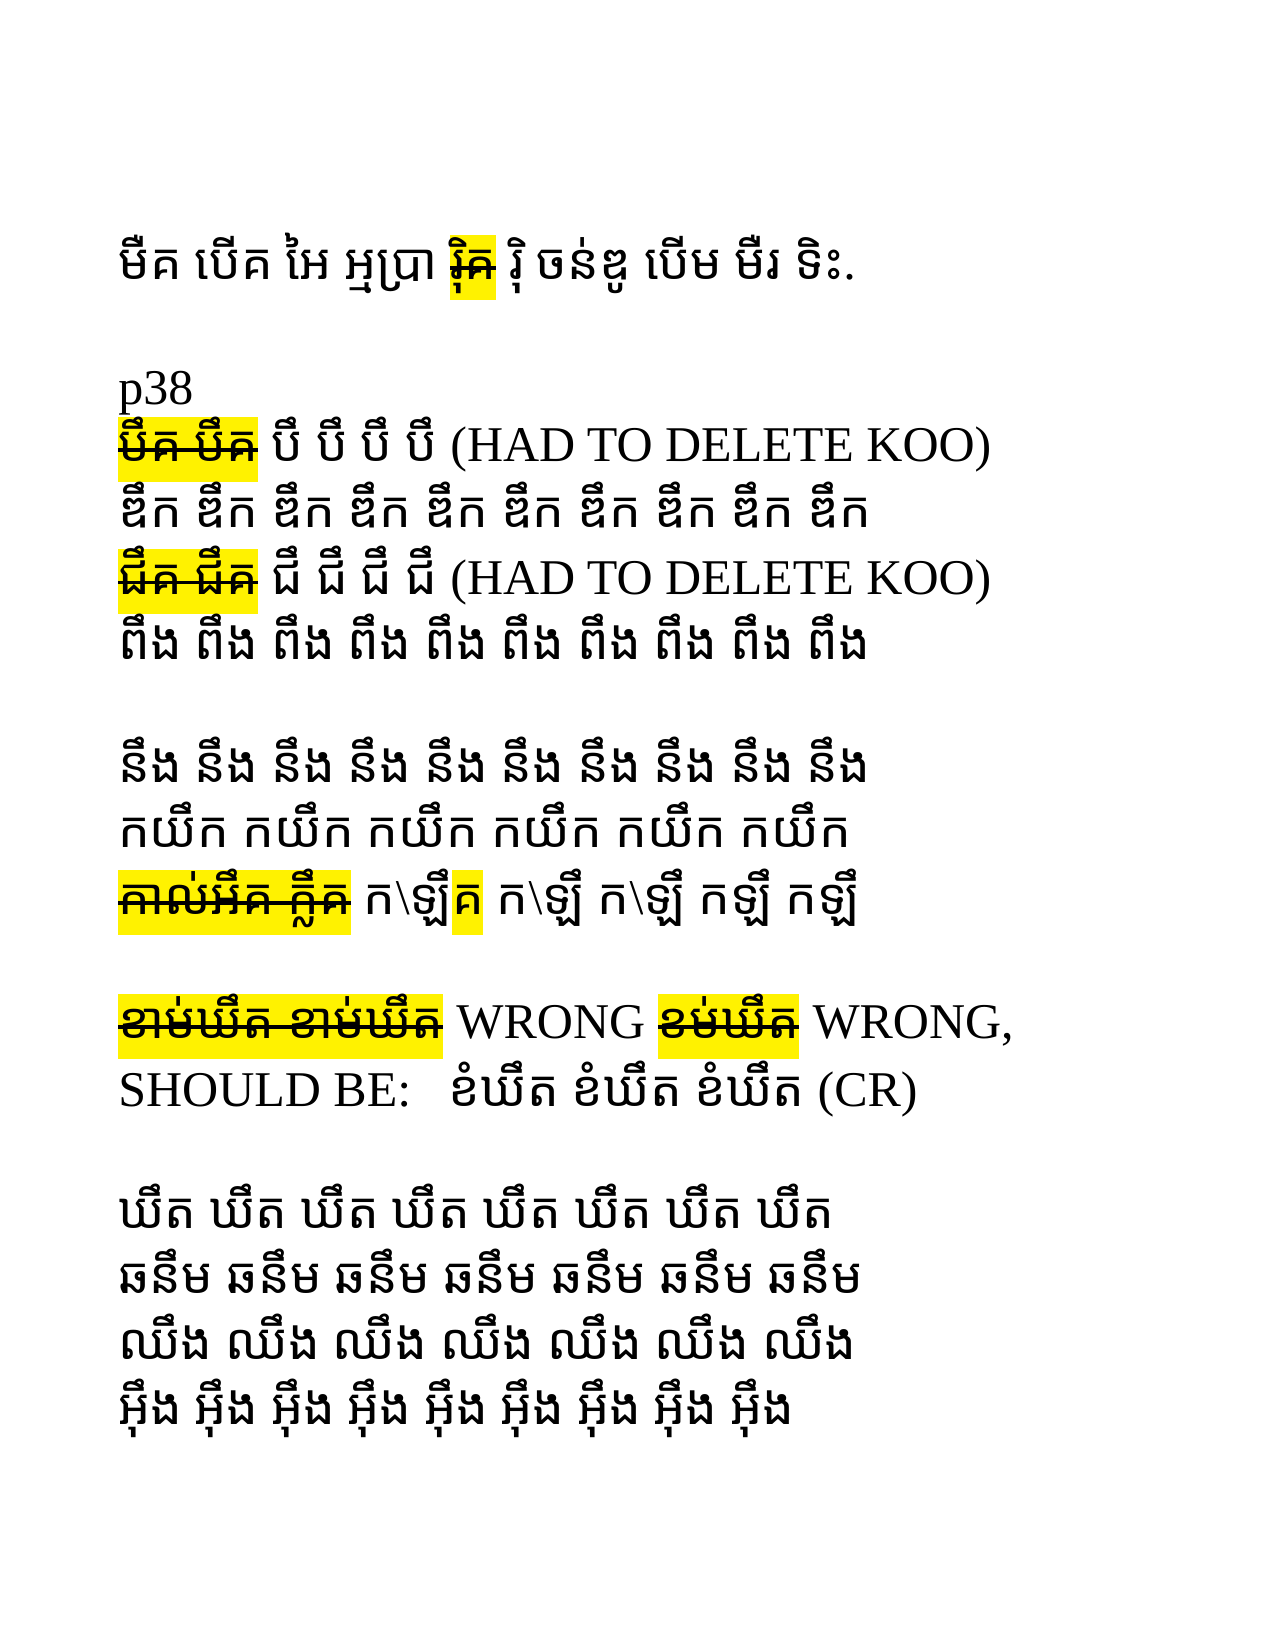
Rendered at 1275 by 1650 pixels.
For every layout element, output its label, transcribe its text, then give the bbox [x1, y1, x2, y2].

text បឹគ បឹគ បឹ បឹ បឹ បឹ (HAD TO DELETE KOO) [118, 415, 1157, 482]
text ជឹគ ជឹគ ជឹ ជឹ ជឹ ជឹ (HAD TO DELETE KOO) [118, 547, 1157, 614]
text ពឹង ពឹង ពឹង ពឹង ពឹង ពឹង ពឹង ពឹង ពឹង ពឹង [118, 614, 1157, 680]
text មឺគ បើគ អៃ អ្មប្រា រ៉ិគ រ៉ិ ចន់ឌូ បើម មឺរ ទិះ. [118, 233, 1157, 300]
text កាល់អឹគ ក្លឹគ ក\ឡឹគ ក\ឡឹ ក\ឡឹ កឡឹ កឡឹ [118, 868, 1157, 935]
text កយឹក កយឹក កយឹក កយឹក កយឹក កយឹក [118, 802, 1157, 868]
text ឃឹត ឃឹត ឃឹត ឃឹត ឃឹត ឃឹត ឃឹត ឃឹត [118, 1184, 1157, 1249]
text អ៊ឹង អ៊ឹង អ៊ឹង អ៊ឹង អ៊ឹង អ៊ឹង អ៊ឹង អ៊ឹង អ៊ឹង [118, 1379, 1157, 1445]
text p38 [118, 358, 1157, 415]
text នឹង នឹង នឹង នឹង នឹង នឹង នឹង នឹង នឹង នឹង [118, 737, 1157, 802]
text ឌឹក ឌឹក ឌឹក ឌឹក ឌឹក ឌឹក ឌឹក ឌឹក ឌឹក ឌឹក [118, 482, 1157, 547]
text ឈឹង ឈឹង ឈឹង ឈឹង ឈឹង ឈឹង ឈឹង [118, 1314, 1157, 1379]
text ឆនឹម ឆនឹម ឆនឹម ឆនឹម ឆនឹម ឆនឹម ឆនឹម [118, 1249, 1157, 1314]
text ខាម់ឃឹត ខាម់ឃឹត WRONG ខម់ឃឹត WRONG, SHOULD BE: ខំឃឹត ខំឃឹត ខំឃឹត (CR) [118, 992, 1157, 1126]
